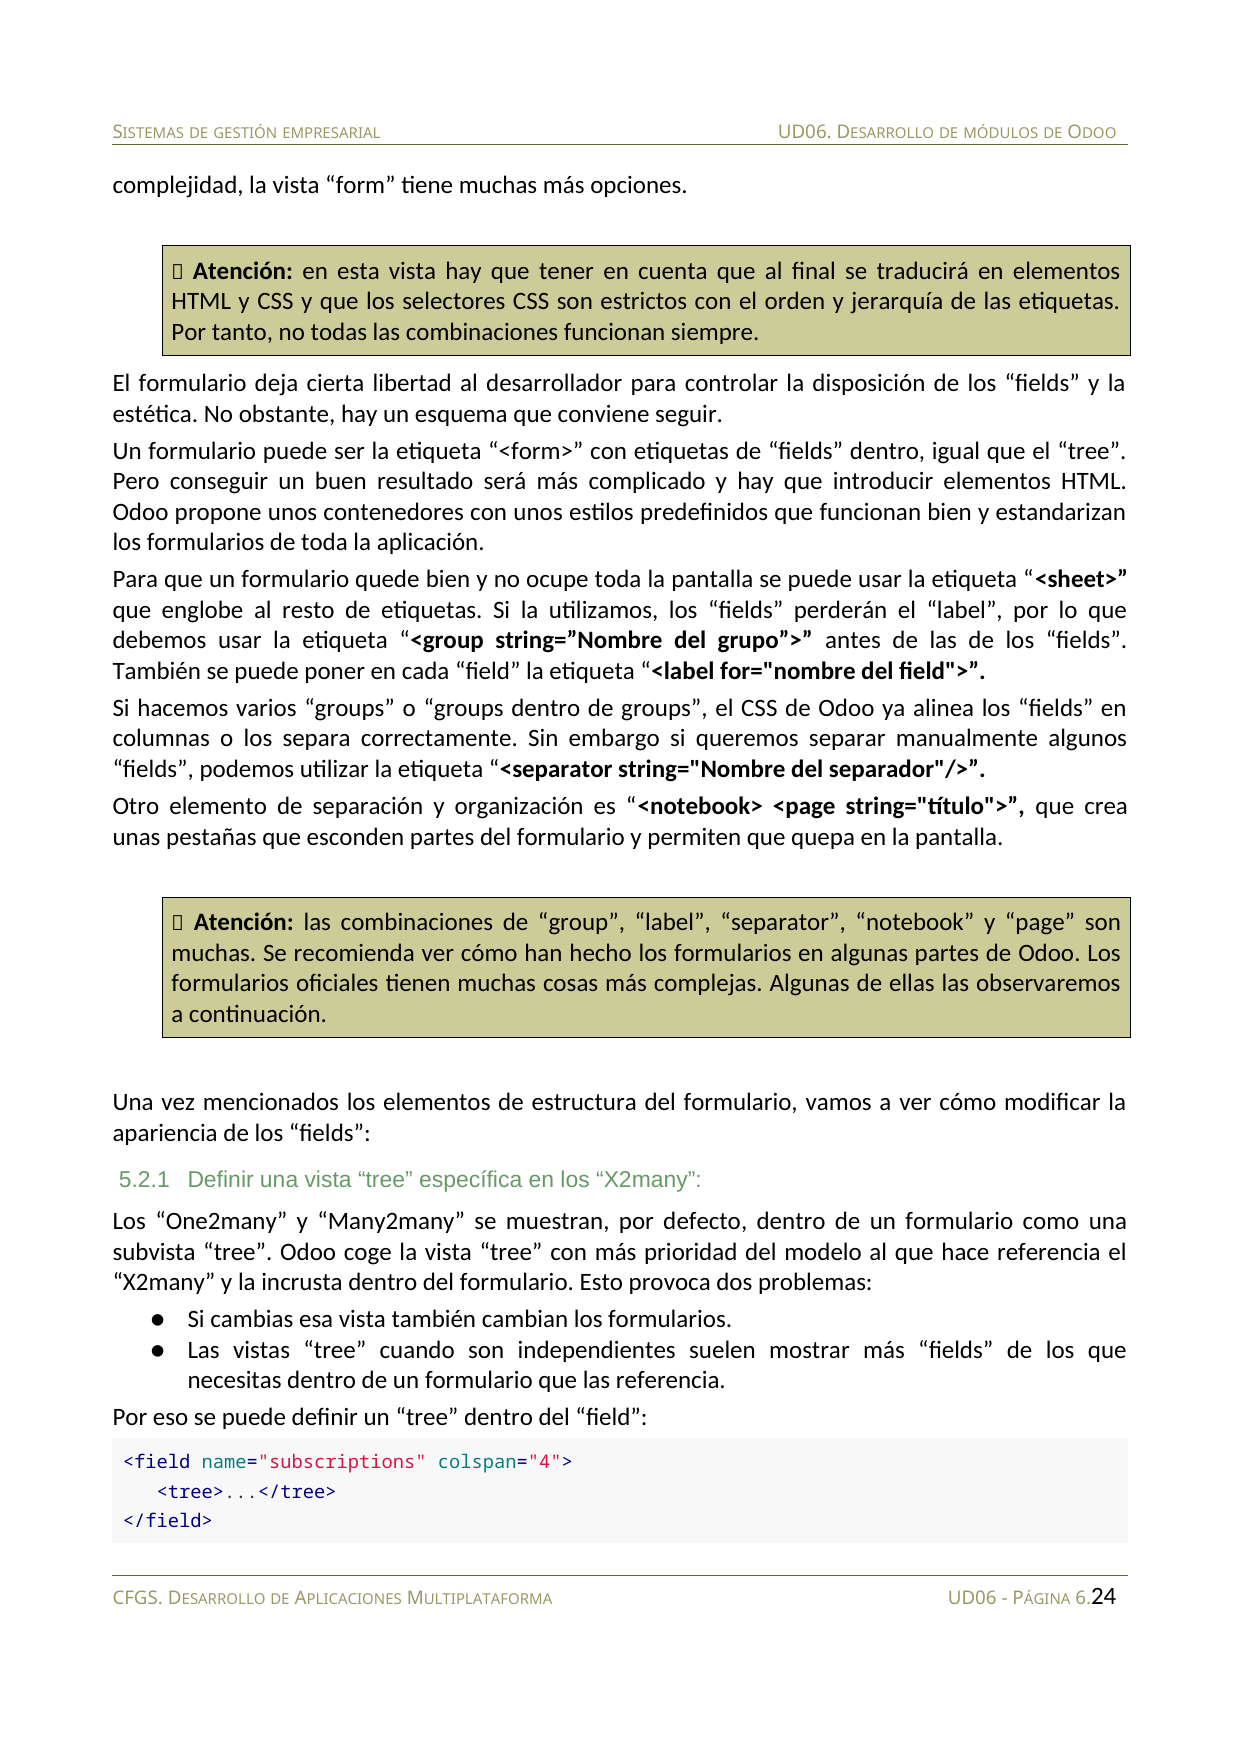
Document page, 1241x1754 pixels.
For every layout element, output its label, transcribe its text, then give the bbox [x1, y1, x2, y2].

text Un formulario puede ser la etiqueta “<form>” con etiquetas de “fields” dentro, igual que el “tree”. Pero conseguir un buen resultado será más complicado y hay que introducir elementos HTML. Odoo propone unos contenedores con unos estilos predefinidos que funcionan bien y estandarizan los formularios de toda la aplicación. [112, 435, 1128, 557]
text Para que un formulario quede bien y no ocupe toda la pantalla se puede usar la etiqueta “<sheet>” que englobe al resto de etiquetas. Si la utilizamos, los “fields” perderán el “label”, por lo que debemos usar la etiqueta “<group string=”Nombre del grupo”>” antes de las de los “fields”. También se puede poner en cada “field” la etiqueta “<label for="nombre del field">”. [112, 563, 1128, 686]
text Por eso se puede definir un “tree” dentro del “field”: [112, 1401, 1128, 1432]
text Si hacemos varios “groups” o “groups dentro de groups”, el CSS de Odoo ya alinea los “fields” en columnas o los separa correctamente. Sin embargo si queremos separar manualmente algunos “fields”, podemos utilizar la etiqueta “<separator string="Nombre del separador"/>”. [112, 692, 1128, 784]
text ❕ Atención: las combinaciones de “group”, “label”, “separator”, “notebook” y “page” son muchas. Se recomienda ver cómo han hecho los formularios en algunas partes de Odoo. Los formularios oficiales tienen muchas cosas más complejas. Algunas de ellas las observaremos a continuación. [163, 898, 1130, 1037]
text El formulario deja cierta libertad al desarrollador para controlar la disposición de los “fields” y la estética. No obstante, hay un esquema que conviene seguir. [112, 367, 1128, 428]
text Otro elemento de separación y organización es “<notebook> <page string="título">”, que crea unas pestañas que esconden partes del formulario y permiten que quepa en la pantalla. [112, 790, 1128, 851]
subtitle Definir una vista “tree” específica en los “X2many”: [112, 1166, 1128, 1193]
text Una vez mencionados los elementos de estructura del formulario, vamos a ver cómo modificar la apariencia de los “fields”: [112, 1087, 1128, 1148]
text complejidad, la vista “form” tiene muchas más opciones. [112, 169, 1128, 199]
text ❕ Atención: en esta vista hay que tener en cuenta que al final se traducirá en elementos HTML y CSS y que los selectores CSS son estrictos con el orden y jerarquía de las etiquetas. Por tanto, no todas las combinaciones funcionan siempre. [163, 246, 1130, 355]
text Los “One2many” y “Many2many” se muestran, por defecto, dentro de un formulario como una subvista “tree”. Odoo coge la vista “tree” con más prioridad del modelo al que hace referencia el “X2many” y la incrusta dentro del formulario. Esto provoca dos problemas: [112, 1205, 1128, 1297]
table_header <field name="subscriptions" colspan="4"> <tree>...</tree> </field> [112, 1438, 1128, 1543]
list Las vistas “tree” cuando son independientes suelen mostrar más “fields” de los que necesitas dentro de un formulario que las referencia. [150, 1334, 1128, 1395]
list Si cambias esa vista también cambian los formularios. [150, 1303, 1128, 1334]
